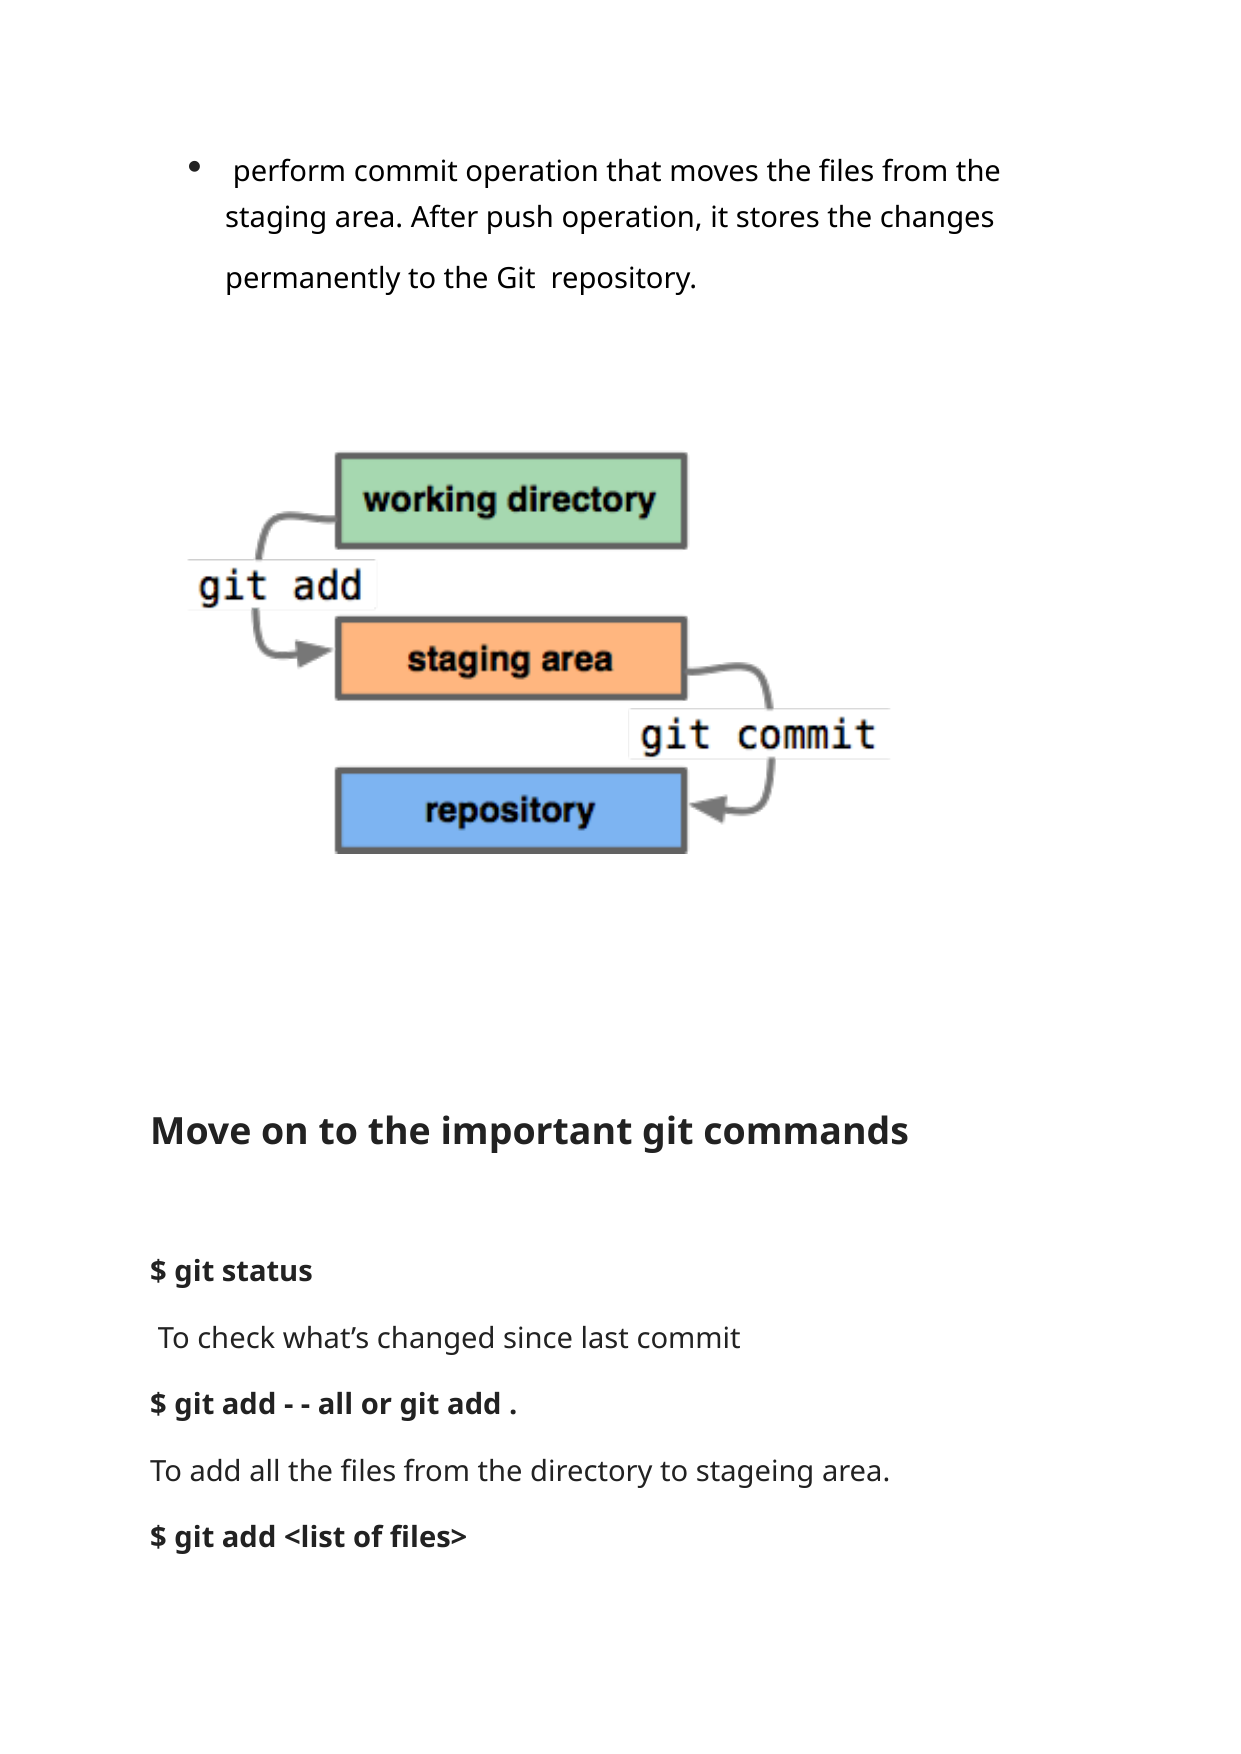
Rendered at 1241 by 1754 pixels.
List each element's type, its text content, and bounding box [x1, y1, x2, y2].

text $ git add <list of files> [150, 1516, 1090, 1556]
text To add all the files from the directory to stageing area. [150, 1450, 1090, 1490]
text $ git add - - all or git add . [150, 1383, 1090, 1423]
list perform commit operation that moves the files from the staging area. After push operation, it stores the changes permanently to the Git repository. [187, 150, 1090, 301]
text Move on to the important git commands [150, 1105, 1090, 1156]
picture [187, 447, 891, 854]
text $ git status [150, 1251, 1090, 1290]
text To check what’s changed since last commit [150, 1317, 1090, 1357]
